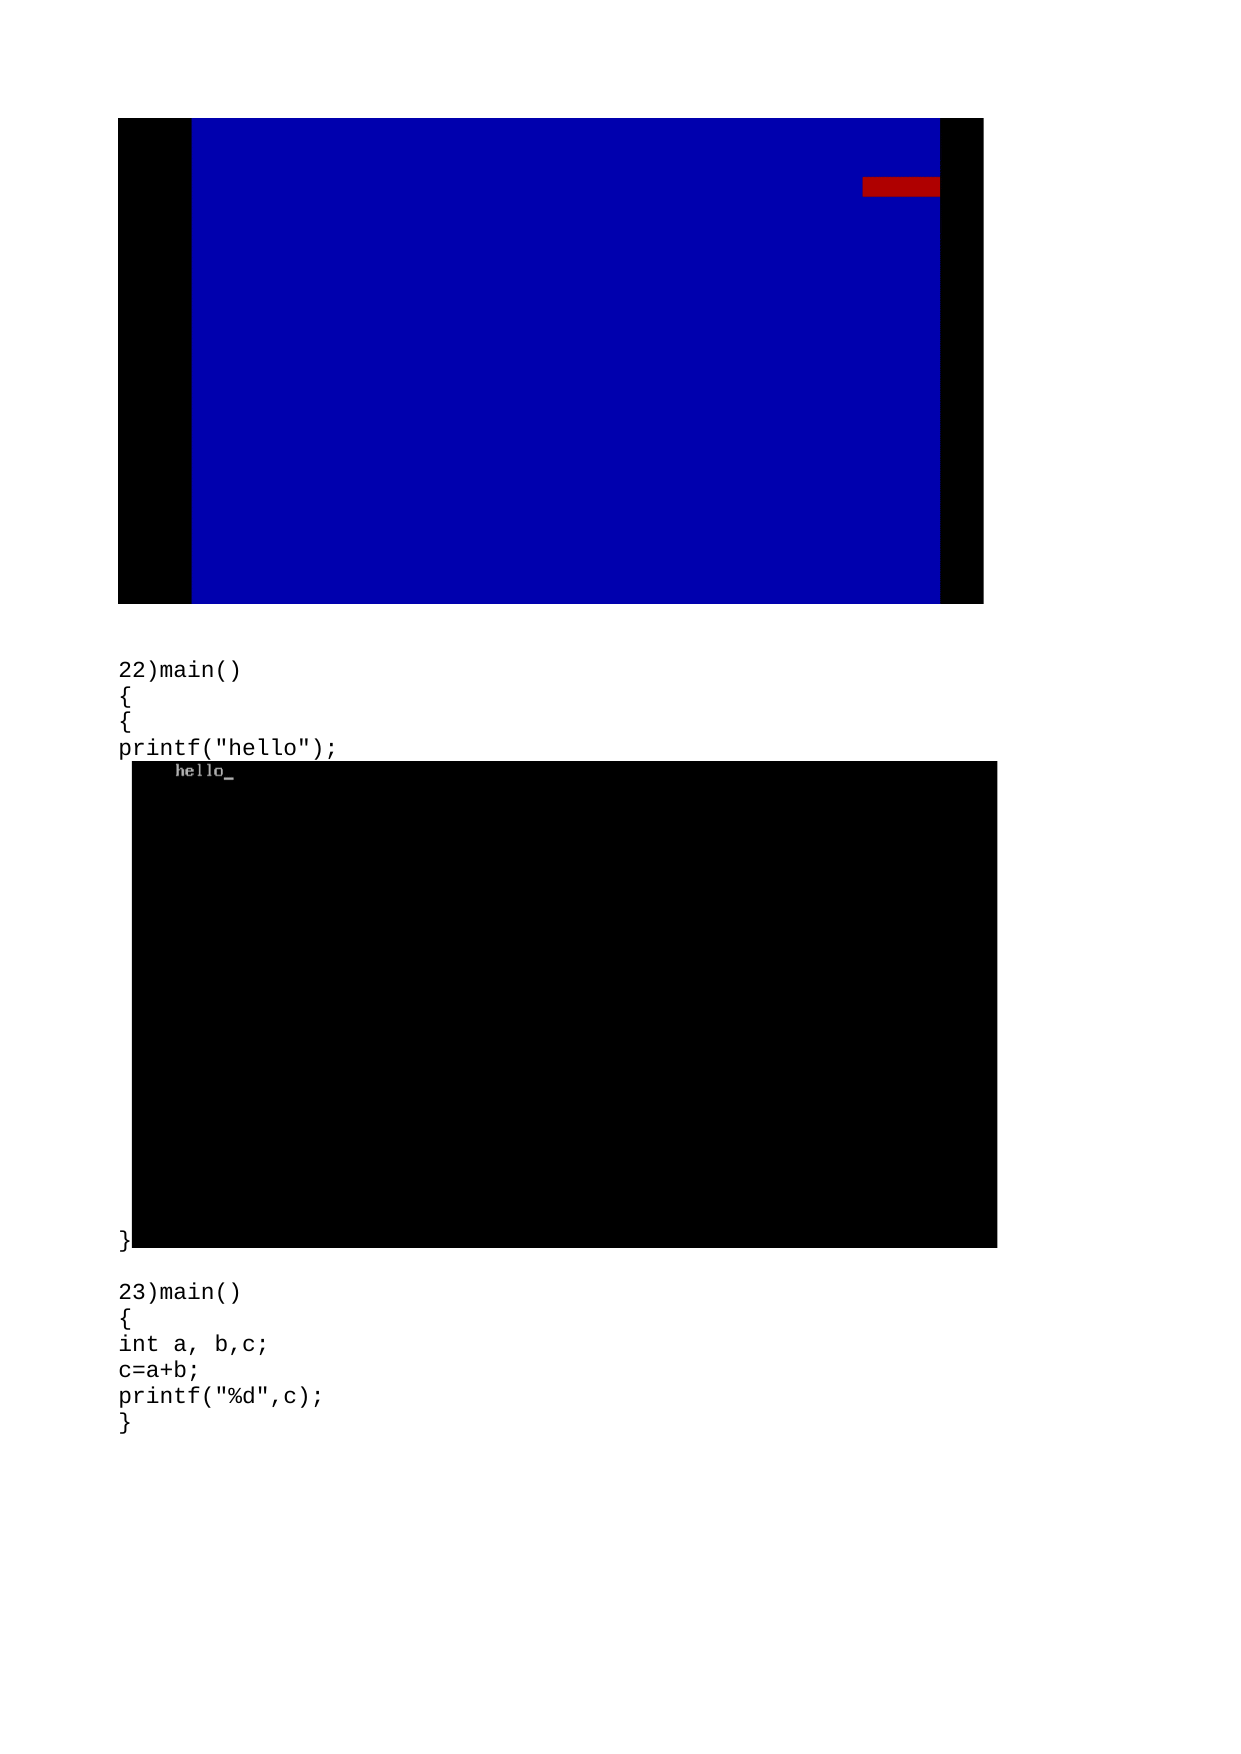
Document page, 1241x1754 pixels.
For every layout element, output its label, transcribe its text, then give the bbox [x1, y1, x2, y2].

text { [118, 710, 1122, 736]
text { [118, 1306, 1122, 1332]
text 22)main() [118, 658, 1122, 684]
text int a, b,c; [118, 1332, 1122, 1358]
text } [118, 762, 1122, 1254]
text printf("hello"); [118, 736, 1122, 762]
text c=a+b; [118, 1358, 1122, 1384]
text printf("%d",c); [118, 1384, 1122, 1410]
text { [118, 684, 1122, 710]
text 23)main() [118, 1281, 1122, 1306]
text } [118, 1410, 1122, 1436]
